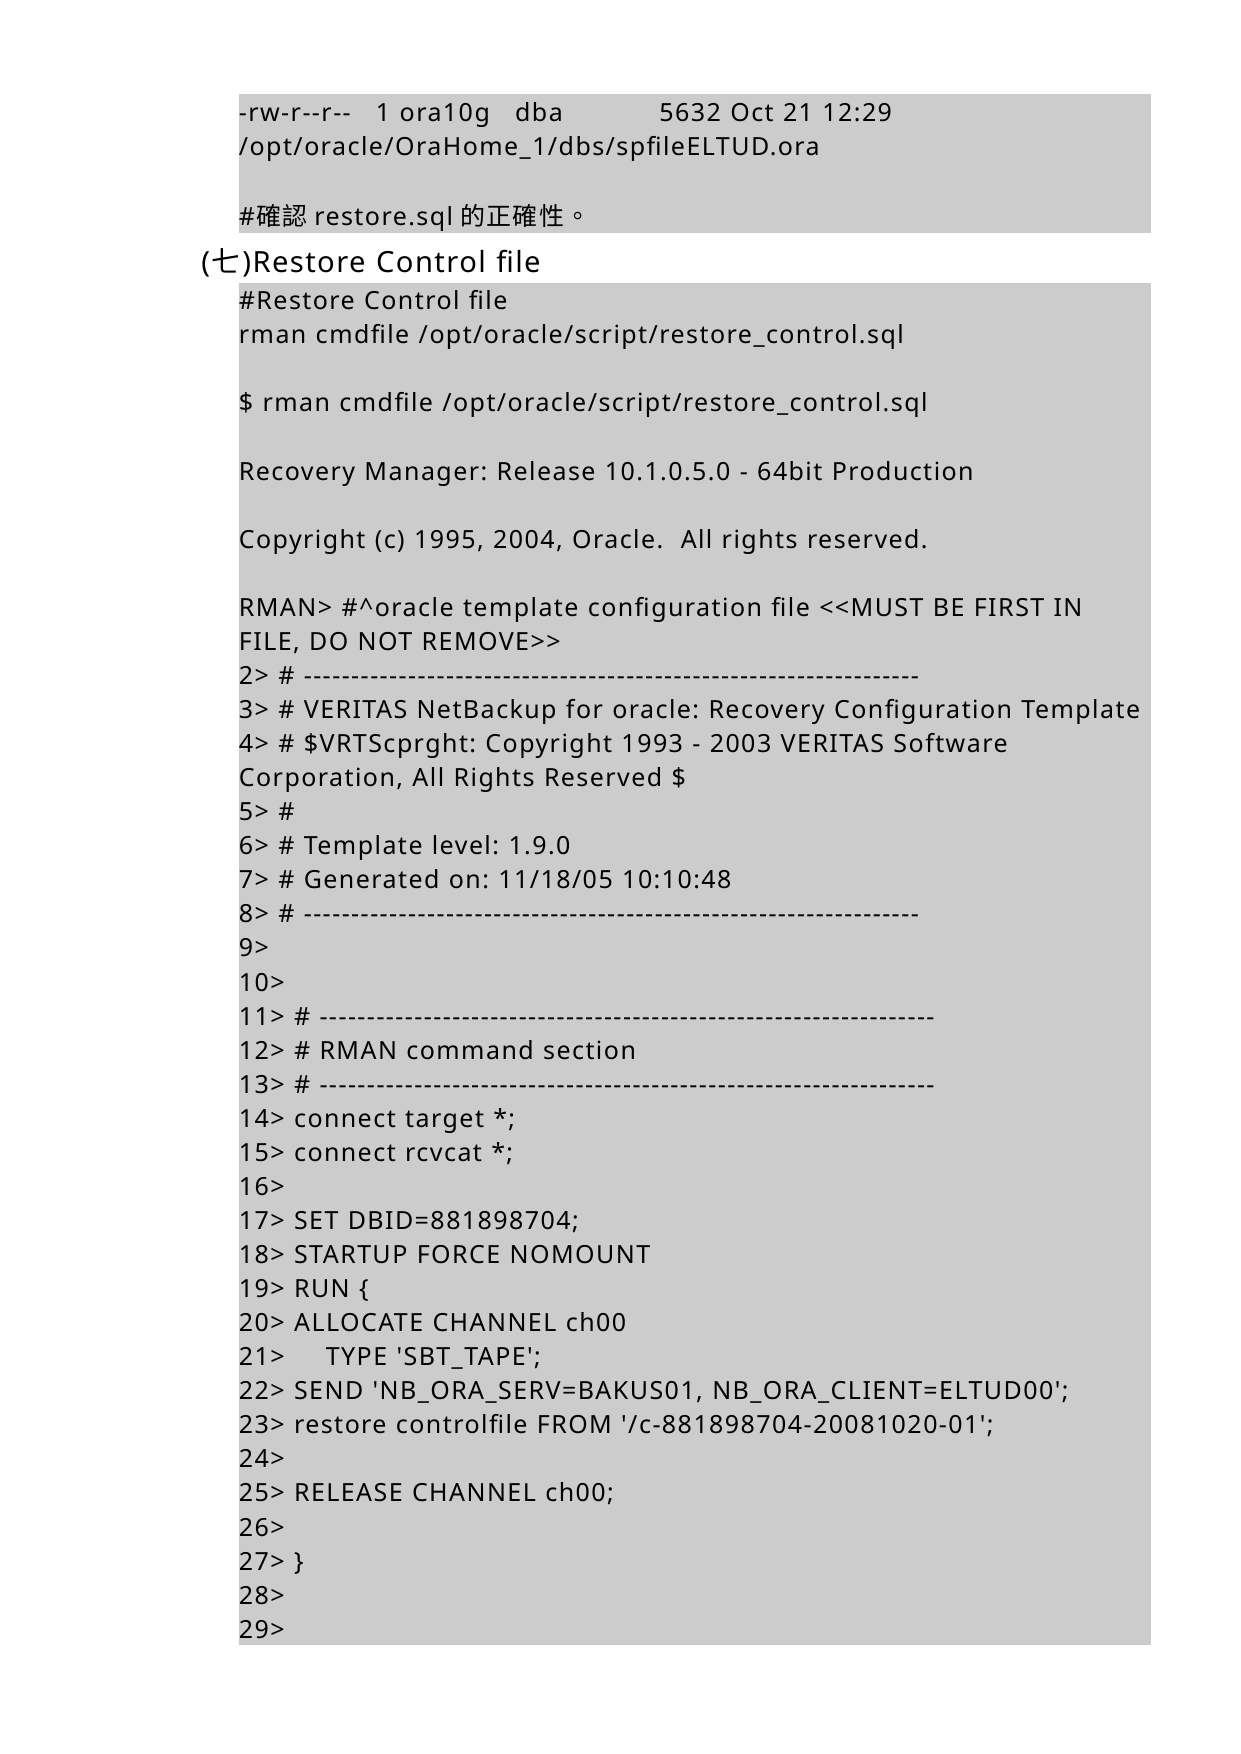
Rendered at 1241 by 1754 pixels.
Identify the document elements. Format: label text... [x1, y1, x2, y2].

text rman cmdfile /opt/oracle/script/restore_control.sql [239, 317, 1151, 351]
text #確認restore.sql的正確性。 [239, 197, 1151, 233]
text RMAN> #^oracle template configuration file <<MUST BE FIRST IN FILE, DO NOT REMOVE>> [239, 589, 1151, 658]
text 17> SET DBID=881898704; [239, 1203, 1151, 1237]
text 5> # [239, 794, 1151, 828]
text 25> RELEASE CHANNEL ch00; [239, 1475, 1151, 1509]
text 26> [239, 1509, 1151, 1543]
text Copyright (c) 1995, 2004, Oracle. All rights reserved. [239, 521, 1151, 555]
text 22> SEND 'NB_ORA_SERV=BAKUS01, NB_ORA_CLIENT=ELTUD00'; [239, 1373, 1151, 1407]
text -rw-r--r-- 1 ora10g dba 5632 Oct 21 12:29 /opt/oracle/OraHome_1/dbs/spfileELTUD.ora [239, 94, 1151, 163]
text 23> restore controlfile FROM '/c-881898704-20081020-01'; [239, 1407, 1151, 1441]
text #Restore Control file [239, 283, 1151, 317]
text 2> # ----------------------------------------------------------------- [239, 658, 1151, 692]
text 27> } [239, 1543, 1151, 1577]
text 12> # RMAN command section [239, 1032, 1151, 1066]
text 16> [239, 1168, 1151, 1203]
text 3> # VERITAS NetBackup for oracle: Recovery Configuration Template [239, 692, 1151, 726]
list Restore Control file [201, 233, 1151, 283]
text 19> RUN { [239, 1271, 1151, 1305]
text 28> [239, 1577, 1151, 1611]
text 24> [239, 1441, 1151, 1475]
text Recovery Manager: Release 10.1.0.5.0 - 64bit Production [239, 453, 1151, 487]
text 10> [239, 964, 1151, 998]
text 7> # Generated on: 11/18/05 10:10:48 [239, 862, 1151, 896]
text 18> STARTUP FORCE NOMOUNT [239, 1237, 1151, 1271]
text 11> # ----------------------------------------------------------------- [239, 998, 1151, 1032]
text 4> # $VRTScprght: Copyright 1993 - 2003 VERITAS Software Corporation, All Rights Reserved $ [239, 726, 1151, 794]
text 20> ALLOCATE CHANNEL ch00 [239, 1305, 1151, 1339]
text 9> [239, 930, 1151, 964]
text 6> # Template level: 1.9.0 [239, 828, 1151, 862]
text 15> connect rcvcat *; [239, 1134, 1151, 1168]
text 13> # ----------------------------------------------------------------- [239, 1066, 1151, 1100]
text 14> connect target *; [239, 1100, 1151, 1134]
text 29> [239, 1611, 1151, 1645]
text $ rman cmdfile /opt/oracle/script/restore_control.sql [239, 385, 1151, 419]
text 8> # ----------------------------------------------------------------- [239, 896, 1151, 930]
text 21> TYPE 'SBT_TAPE'; [239, 1339, 1151, 1373]
